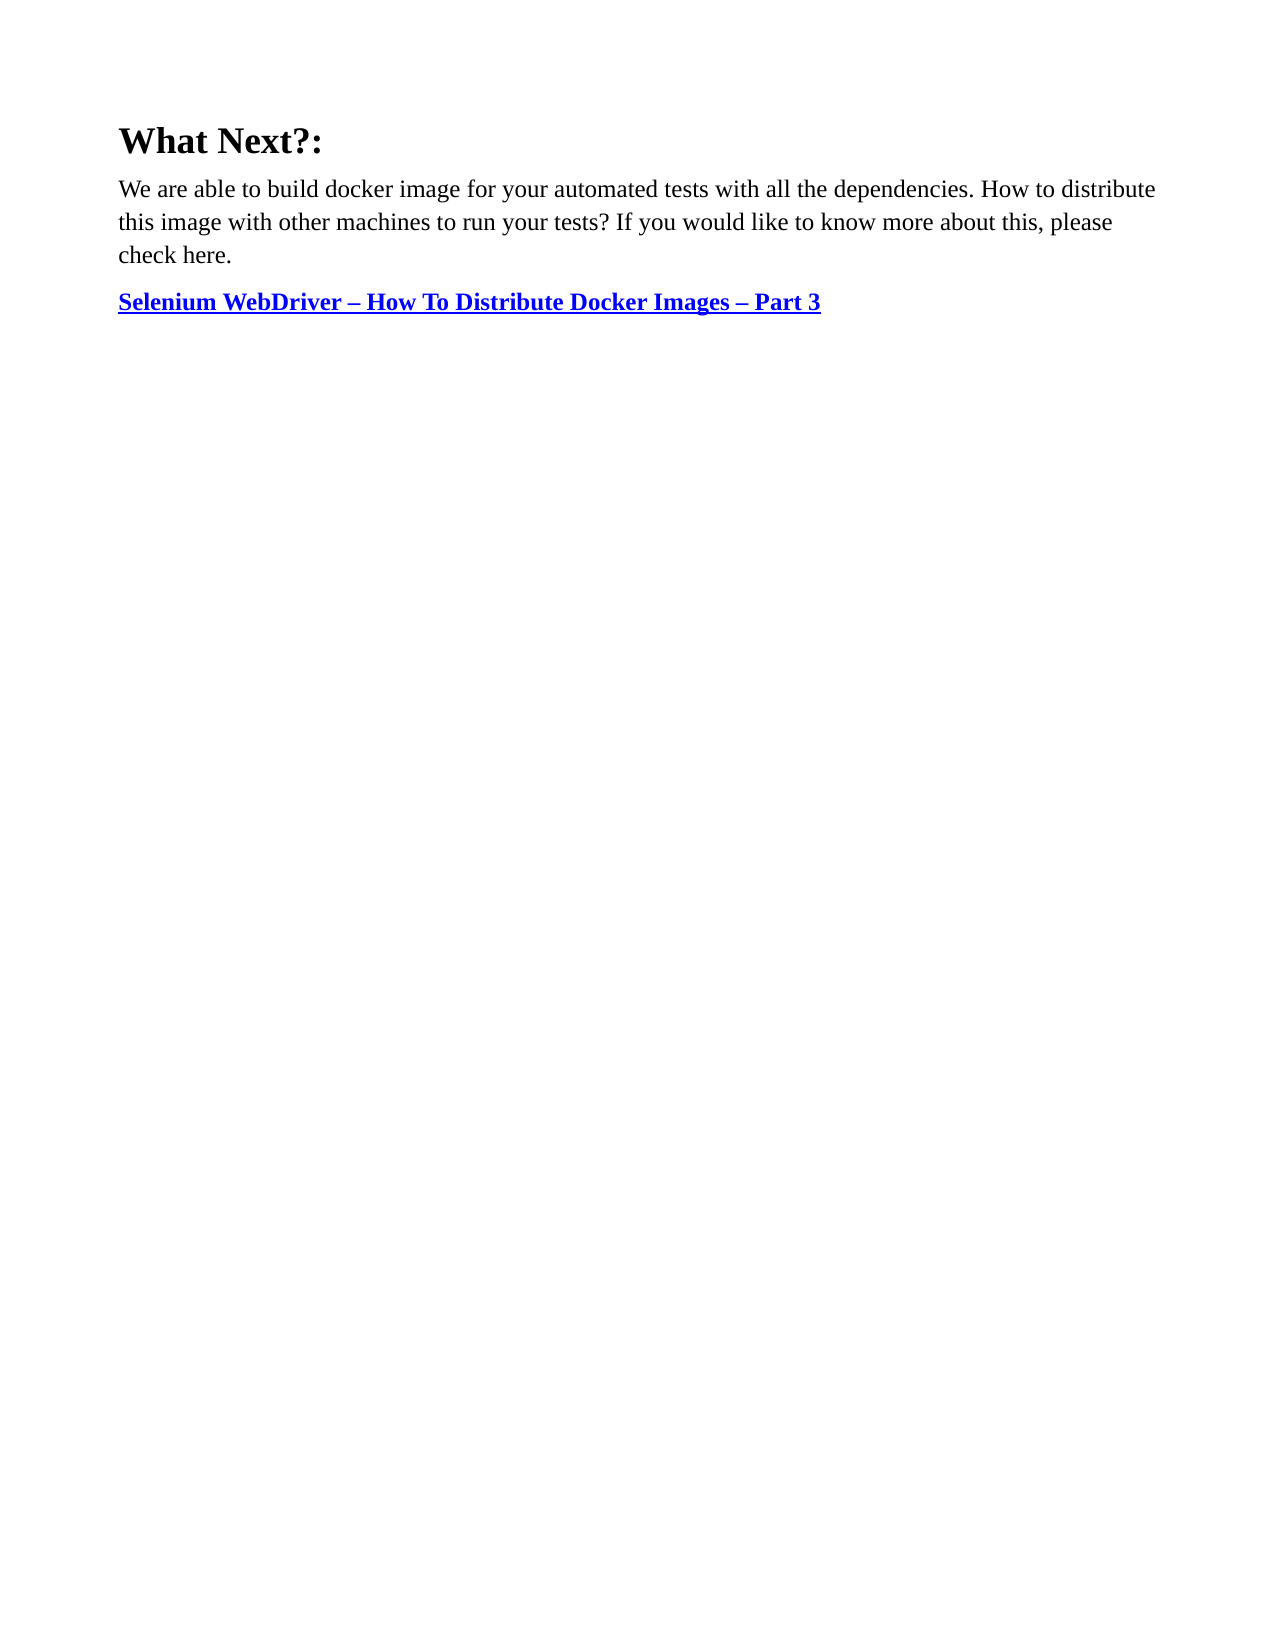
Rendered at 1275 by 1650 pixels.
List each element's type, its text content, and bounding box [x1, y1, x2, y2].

text We are able to build docker image for your automated tests with all the dependencies. How to distribute this image with other machines to run your tests? If you would like to know more about this, please check here. [118, 174, 1157, 268]
subtitle What Next?: [118, 118, 1157, 161]
text Selenium WebDriver – How To Distribute Docker Images – Part 3 [118, 287, 1157, 316]
